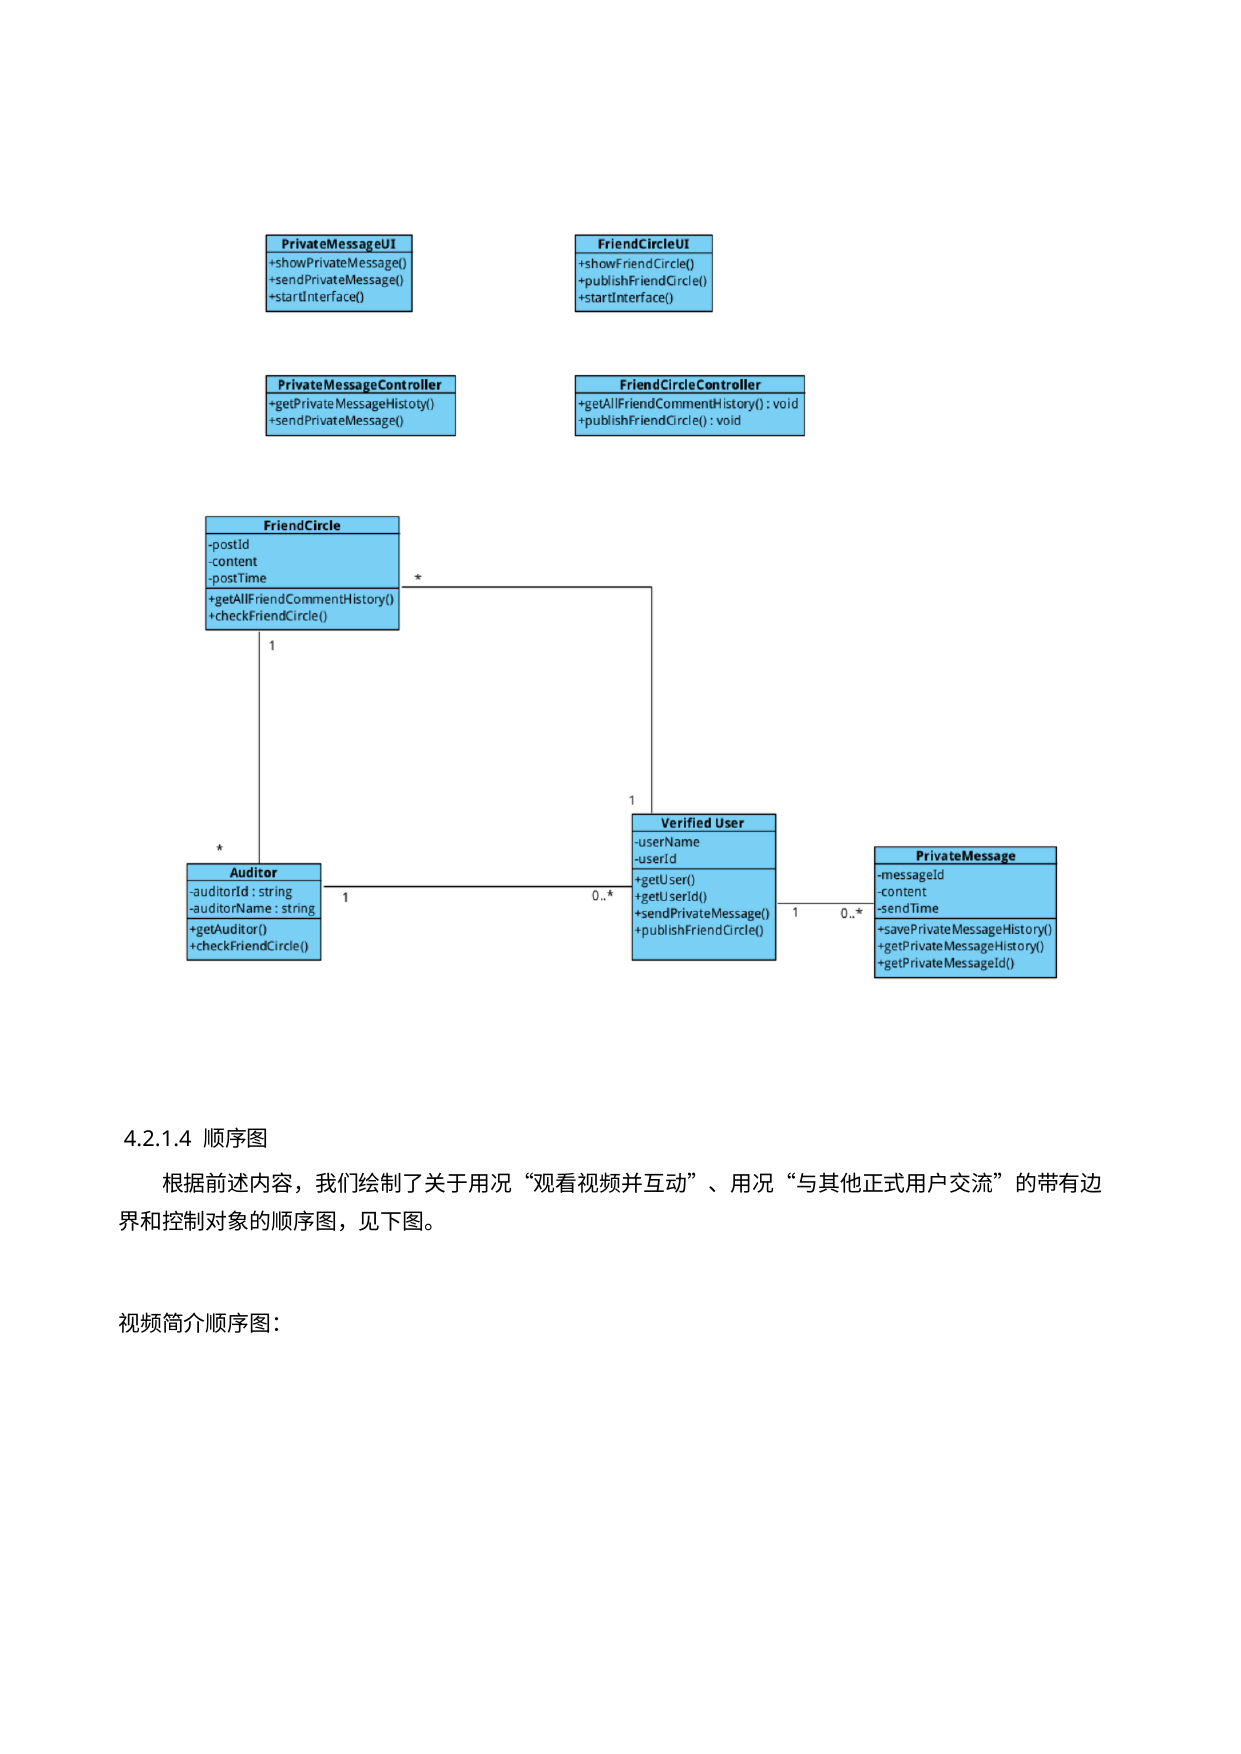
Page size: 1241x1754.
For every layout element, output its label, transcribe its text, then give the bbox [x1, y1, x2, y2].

text 根据前述内容，我们绘制了关于用况“观看视频并互动”、用况“与其他正式用户交流”的带有边界和控制对象的顺序图，见下图。 [118, 1166, 1122, 1235]
picture [118, 187, 1123, 1019]
subtitle 顺序图 [118, 1121, 1122, 1153]
text 视频简介顺序图： [118, 1306, 1122, 1337]
